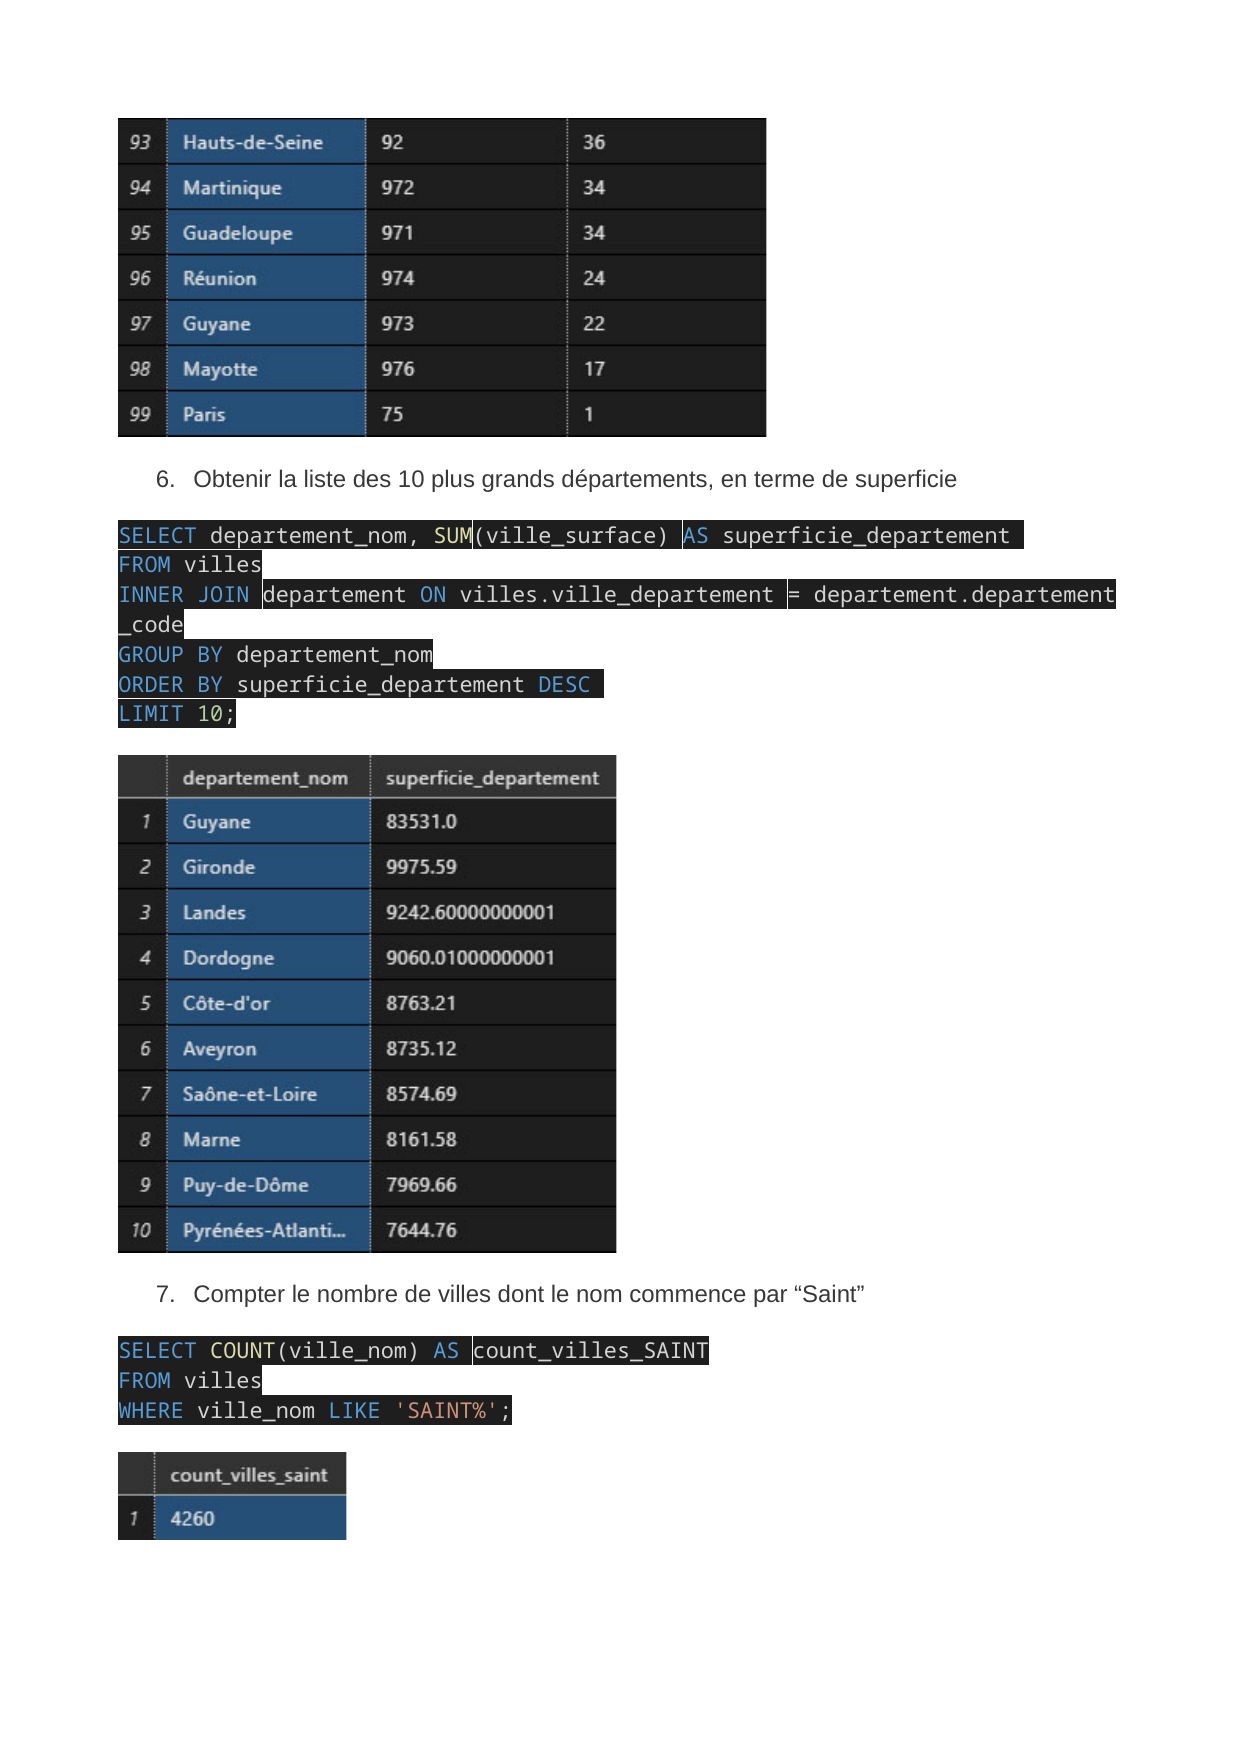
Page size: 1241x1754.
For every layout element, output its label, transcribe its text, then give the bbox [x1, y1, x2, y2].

list Obtenir la liste des 10 plus grands départements, en terme de superficie [156, 464, 1122, 492]
text INNER JOIN departement ON villes.ville_departement = departement.departement_code [118, 579, 1122, 639]
list Compter le nombre de villes dont le nom commence par “Saint” [156, 1280, 1122, 1308]
text LIMIT 10; [118, 698, 1122, 728]
text SELECT COUNT(ville_nom) AS count_villes_SAINT [118, 1336, 1122, 1365]
picture [118, 755, 617, 1253]
text FROM villes [118, 549, 1122, 579]
text FROM villes [118, 1365, 1122, 1395]
text SELECT departement_nom, SUM(ville_surface) AS superficie_departement [118, 520, 1122, 549]
picture [118, 1452, 347, 1540]
text WHERE ville_nom LIKE 'SAINT%'; [118, 1395, 1122, 1425]
text ORDER BY superficie_departement DESC [118, 669, 1122, 698]
picture [118, 118, 767, 437]
text GROUP BY departement_nom [118, 639, 1122, 669]
